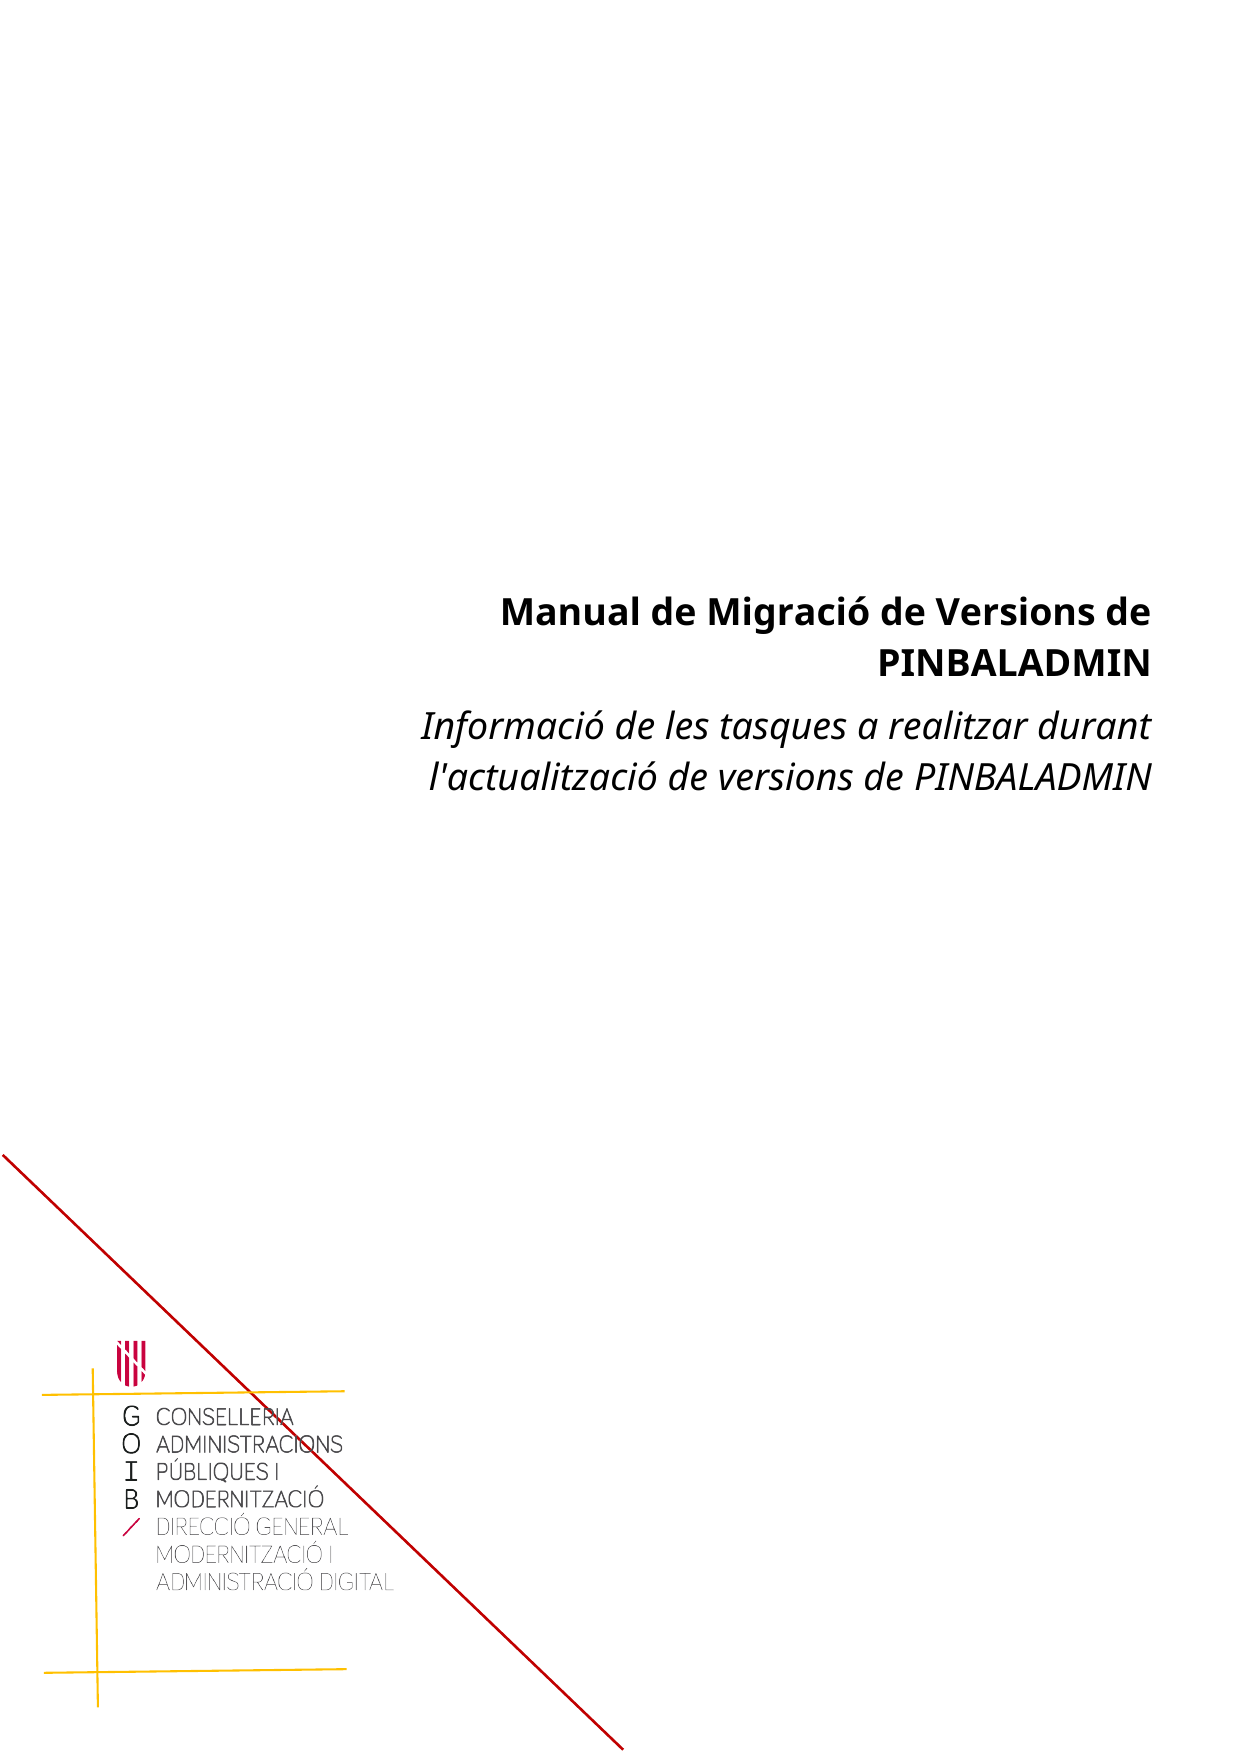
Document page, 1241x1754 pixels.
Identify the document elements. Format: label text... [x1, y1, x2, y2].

picture [82, 1303, 422, 1623]
text Informació de les tasques a realitzar durant l'actualització de versions de PINBALADMIN [266, 699, 1152, 802]
text Manual de Migració de Versions de PINBALADMIN [266, 586, 1152, 688]
